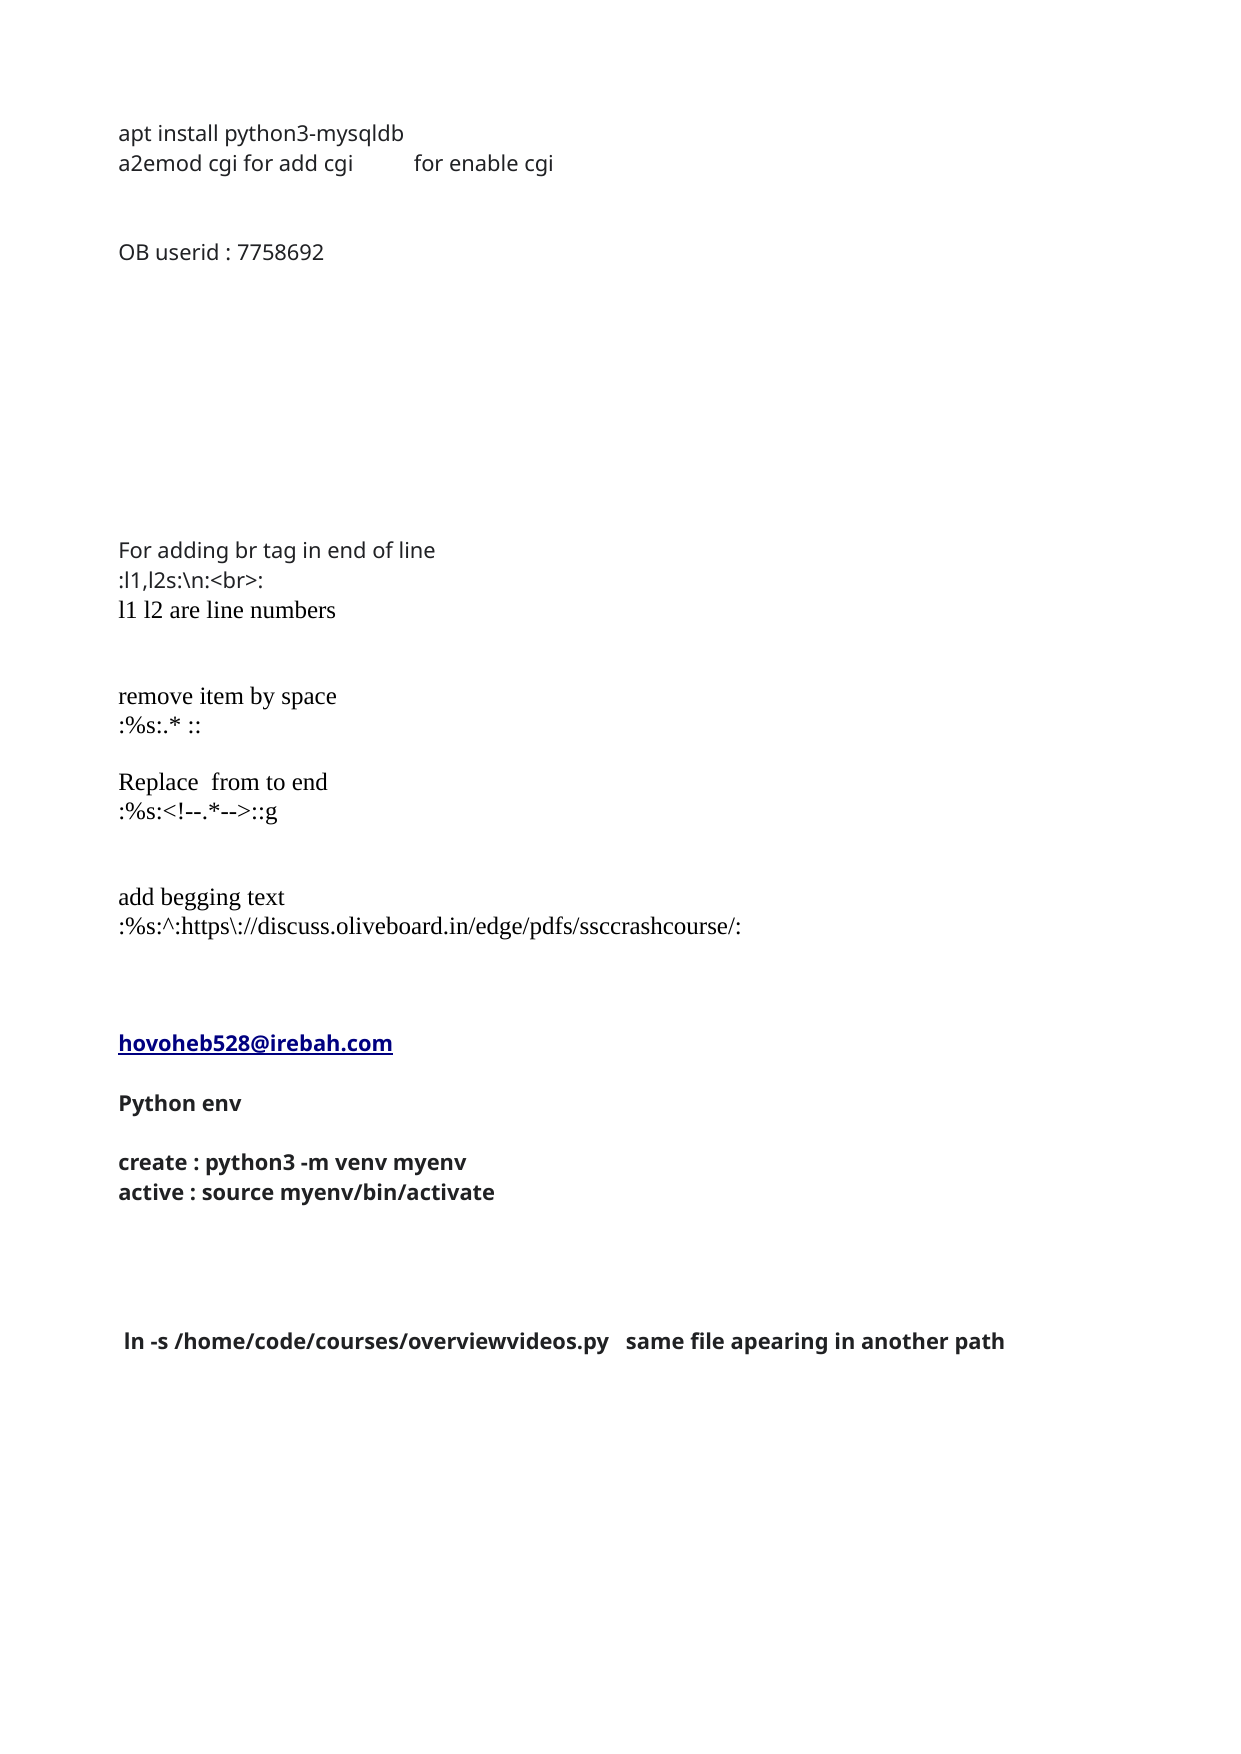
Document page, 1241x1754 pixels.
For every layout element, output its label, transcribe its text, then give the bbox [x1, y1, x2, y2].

text :%s:.* :: [118, 710, 1122, 738]
text Python env [118, 1088, 1122, 1117]
text For adding br tag in end of line [118, 535, 1122, 565]
text create : python3 -m venv myenv [118, 1147, 1122, 1177]
text apt install python3-mysqldb [118, 118, 1122, 148]
text remove item by space [118, 681, 1122, 710]
text add begging text [118, 882, 1122, 911]
text :%s:<!--.*-->::g [118, 796, 1122, 825]
text ln -s /home/code/courses/overviewvideos.py same file apearing in another path [118, 1326, 1122, 1356]
text hovoheb528@irebah.com [118, 1028, 1122, 1058]
text Replace from to end [118, 767, 1122, 796]
text :%s:^:https\://discuss.oliveboard.in/edge/pdfs/ssccrashcourse/: [118, 911, 1122, 940]
text l1 l2 are line numbers [118, 595, 1122, 623]
text OB userid : 7758692 [118, 237, 1122, 267]
text :l1,l2s:\n:<br>: [118, 565, 1122, 595]
text a2emod cgi for add cgi for enable cgi [118, 148, 1122, 178]
text active : source myenv/bin/activate [118, 1177, 1122, 1207]
